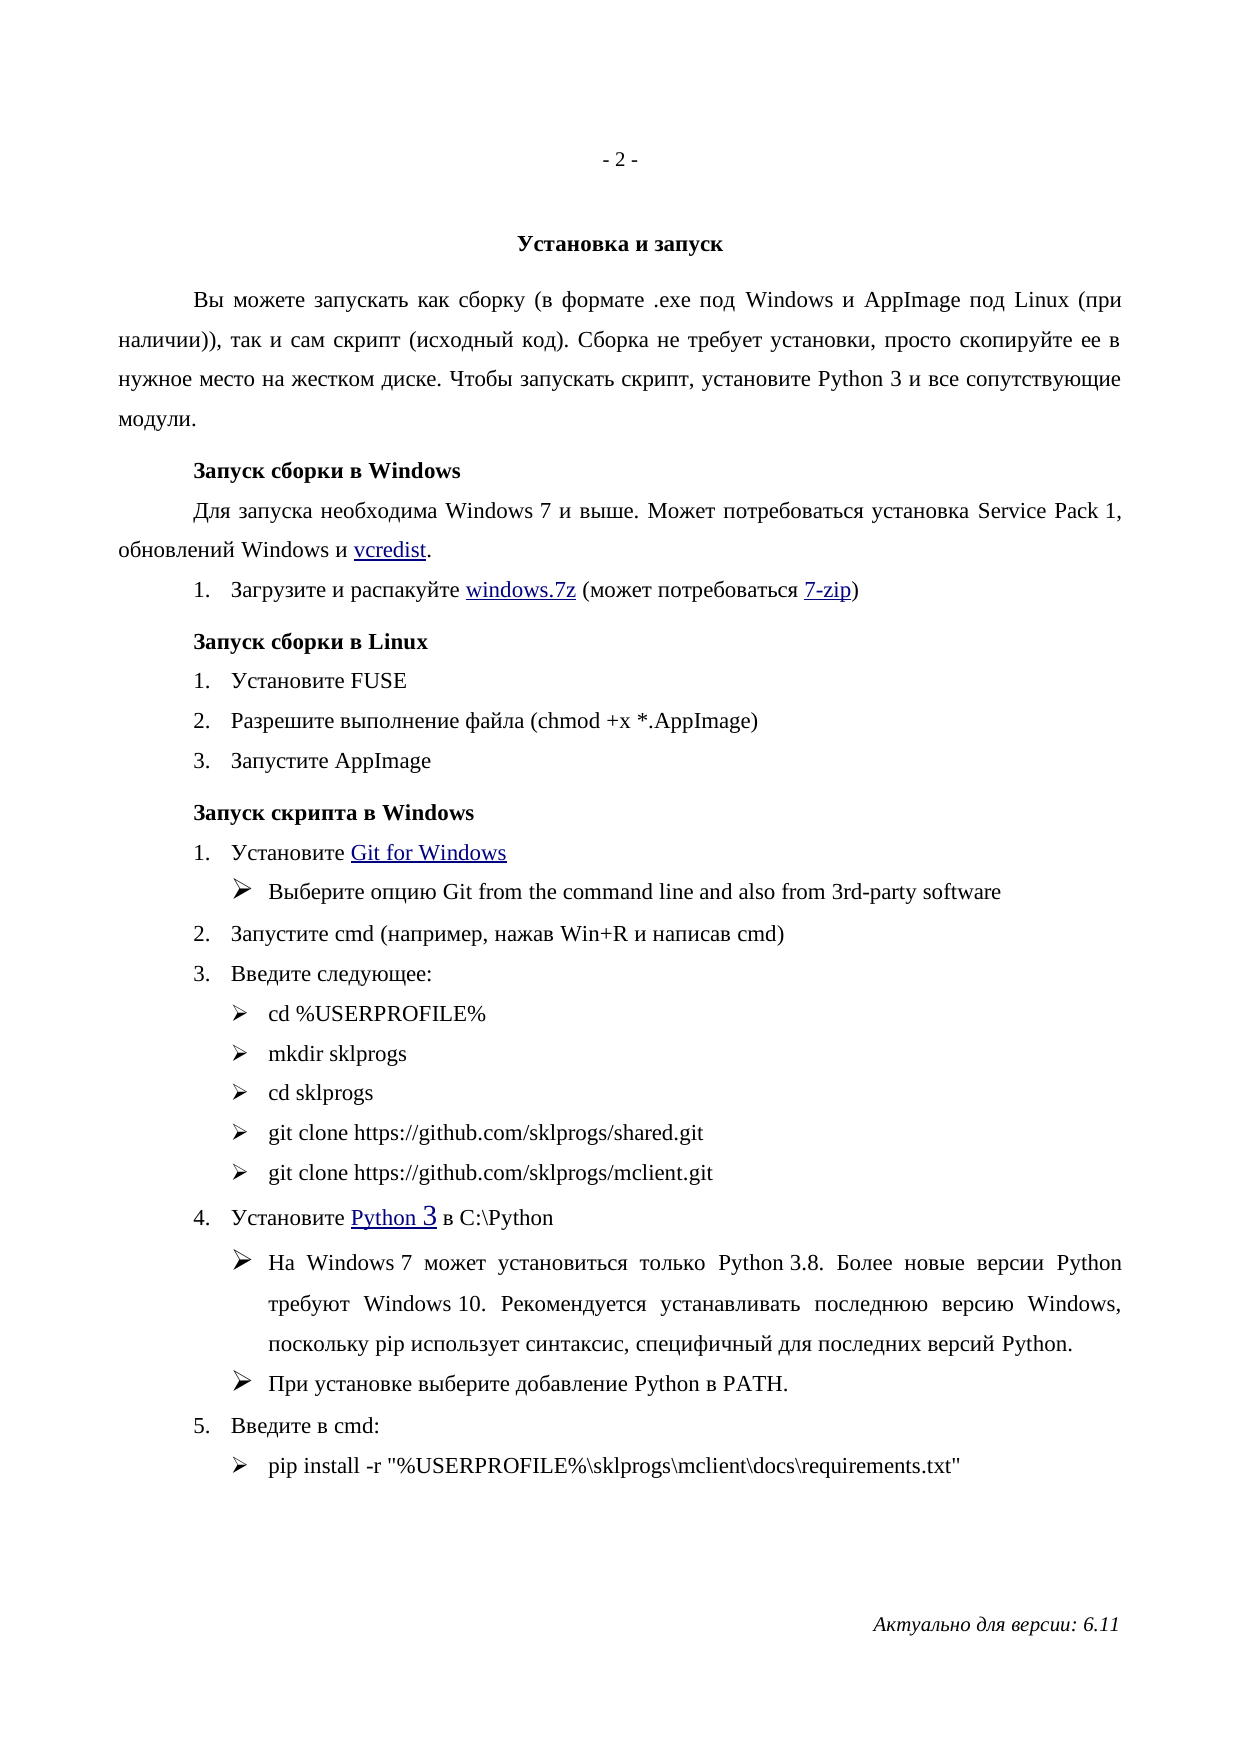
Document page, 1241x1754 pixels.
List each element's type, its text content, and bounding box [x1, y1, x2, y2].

list Загрузите и распакуйте windows.7z (может потребоваться 7-zip) [193, 576, 1122, 603]
text Запуск скрипта в Windows [118, 798, 1122, 825]
text Запуск сборки в Linux [118, 628, 1122, 654]
list При установке выберите добавление Python в PATH. [231, 1370, 1122, 1398]
list Запустите AppImage [193, 747, 1122, 773]
text Запуск сборки в Windows [118, 457, 1122, 483]
subtitle Установка и запуск [118, 230, 1122, 257]
list На Windows 7 может установиться только Python 3.8. Более новые версии Python требуют Windows 10. Рекомендуется устанавливать последнюю версию Windows, поскольку pip использует синтаксис, специфичный для последних версий Python. [231, 1249, 1122, 1357]
list Разрешите выполнение файла (chmod +x *.AppImage) [193, 707, 1122, 734]
list Введите в cmd: [193, 1412, 1122, 1438]
list Установите FUSE [193, 667, 1122, 694]
list cd %USERPROFILE% [231, 1000, 1122, 1026]
list git clone https://github.com/sklprogs/mclient.git [231, 1159, 1122, 1185]
text Вы можете запускать как сборку (в формате .exe под Windows и AppImage под Linux (при наличии)), так и сам скрипт (исходный код). Сборка не требует установки, просто скопируйте ее в нужное место на жестком диске. Чтобы запускать скрипт, установите Python 3 и все сопутствующие модули. [118, 286, 1122, 432]
list Введите следующее: [193, 960, 1122, 986]
list Установите Git for Windows [193, 838, 1122, 865]
list cd sklprogs [231, 1079, 1122, 1106]
text Для запуска необходима Windows 7 и выше. Может потребоваться установка Service Pack 1, обновлений Windows и vcredist. [118, 496, 1122, 563]
list git clone https://github.com/sklprogs/shared.git [231, 1119, 1122, 1146]
list Выберите опцию Git from the command line and also from 3rd-party software [231, 878, 1122, 906]
list Запустите cmd (например, нажав Win+R и написав cmd) [193, 920, 1122, 947]
list Установите Python 3 в C:\Python [193, 1199, 1122, 1232]
list mkdir sklprogs [231, 1039, 1122, 1066]
list pip install -r "%USERPROFILE%\sklprogs\mclient\docs\requirements.txt" [231, 1452, 1122, 1478]
